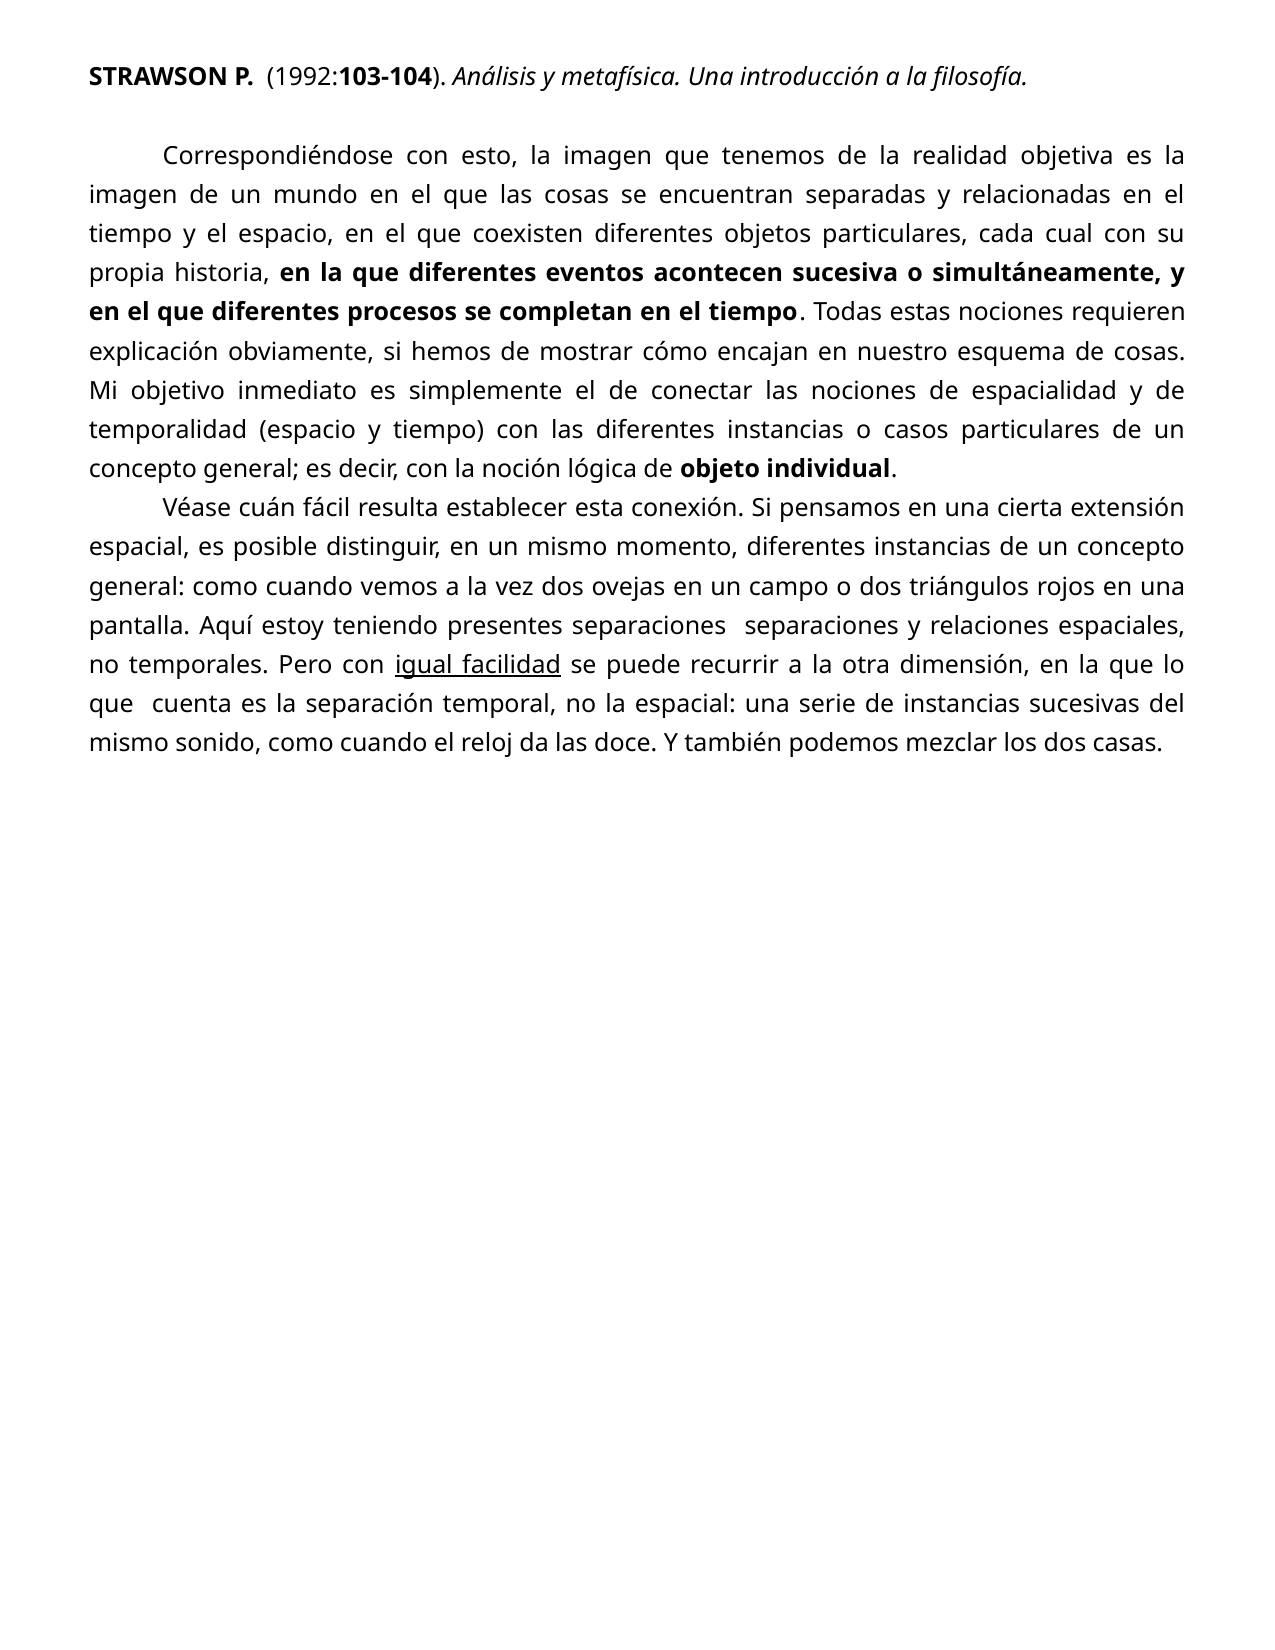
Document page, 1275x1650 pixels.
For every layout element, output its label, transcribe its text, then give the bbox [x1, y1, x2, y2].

text Véase cuán fácil resulta establecer esta conexión. Si pensamos en una cierta extensión espacial, es posible distinguir, en un mismo momento, diferentes instancias de un concepto general: como cuando vemos a la vez dos ovejas en un campo o dos triángulos rojos en una pantalla. Aquí estoy teniendo presentes separaciones separaciones y relaciones espaciales, no temporales. Pero con igual facilidad se puede recurrir a la otra dimensión, en la que lo que cuenta es la separación temporal, no la espacial: una serie de instancias sucesivas del mismo sonido, como cuando el reloj da las doce. Y también podemos mezclar los dos casas. [88, 490, 1186, 759]
text Correspondiéndose con esto, la imagen que tenemos de la realidad objetiva es la imagen de un mundo en el que las cosas se encuentran separadas y relacionadas en el tiempo y el espacio, en el que coexisten diferentes objetos particulares, cada cual con su propia historia, en la que diferentes eventos acontecen sucesiva o simultáneamente, y en el que diferentes procesos se completan en el tiempo. Todas estas nociones requieren explicación obviamente, si hemos de mostrar cómo encajan en nuestro esquema de cosas. Mi objetivo inmediato es simplemente el de conectar las nociones de espacialidad y de temporalidad (espacio y tiempo) con las diferentes instancias o casos particulares de un concepto general; es decir, con la noción lógica de objeto individual. [88, 137, 1186, 485]
text STRAWSON P. (1992:103-104). Análisis y metafísica. Una introducción a la filosofía. [88, 59, 1186, 93]
